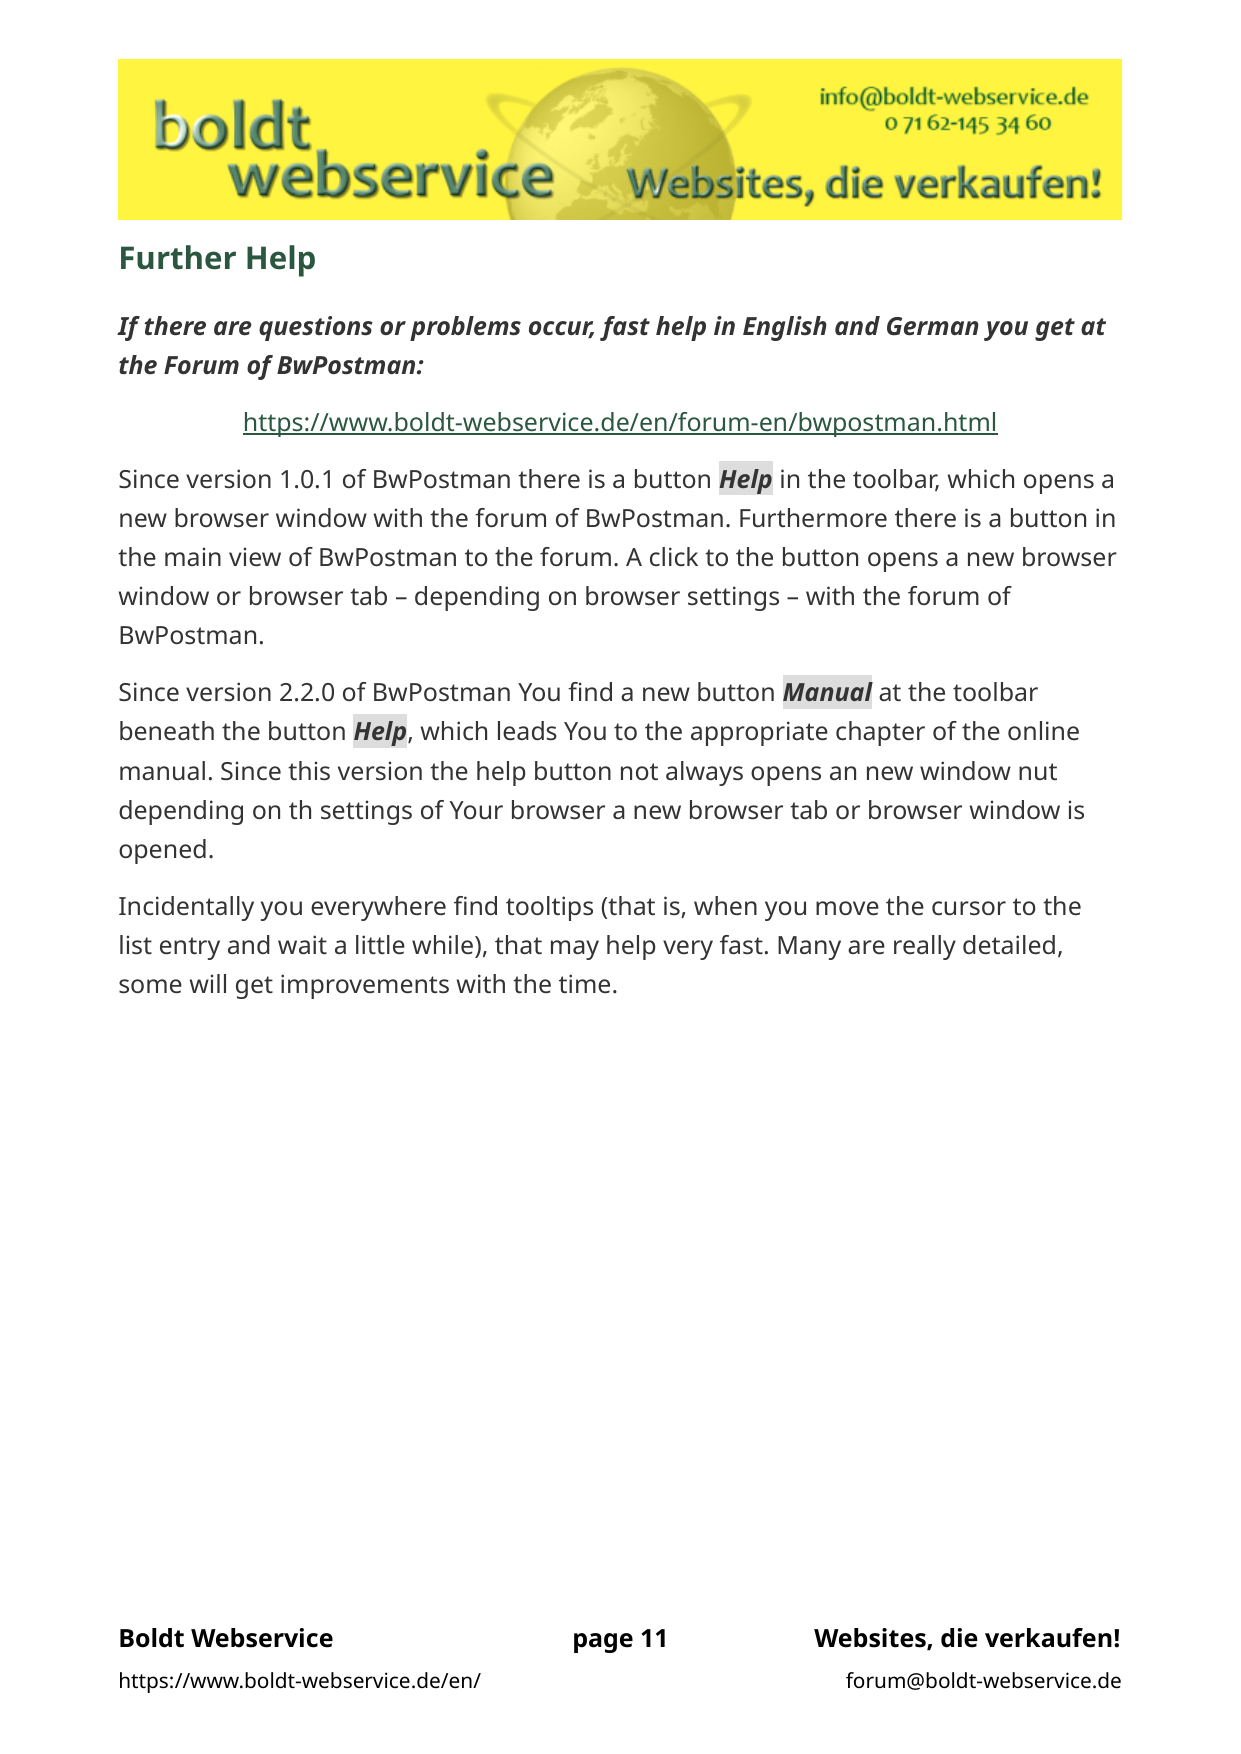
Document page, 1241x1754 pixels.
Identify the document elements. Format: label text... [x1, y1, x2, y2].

text Incidentally you everywhere find tooltips (that is, when you move the cursor to the list entry and wait a little while), that may help very fast. Many are really detailed, some will get improvements with the time. [118, 888, 1122, 1001]
text Since version 1.0.1 of BwPostman there is a button Help in the toolbar, which opens a new browser window with the forum of BwPostman. Furthermore there is a button in the main view of BwPostman to the forum. A click to the button opens a new browser window or browser tab – depending on browser settings – with the forum of BwPostman. [118, 461, 1122, 652]
text Since version 2.2.0 of BwPostman You find a new button Manual at the toolbar beneath the button Help, which leads You to the appropriate chapter of the online manual. Since this version the help button not always opens an new window nut depending on th settings of Your browser a new browser tab or browser window is opened. [118, 675, 1122, 866]
picture [118, 59, 1123, 220]
subtitle Further Help [118, 236, 1122, 279]
text If there are questions or problems occur, fast help in English and German you get at the Forum of BwPostman: [118, 308, 1122, 382]
text https://www.boldt-webservice.de/en/forum-en/bwpostman.html [118, 404, 1122, 438]
